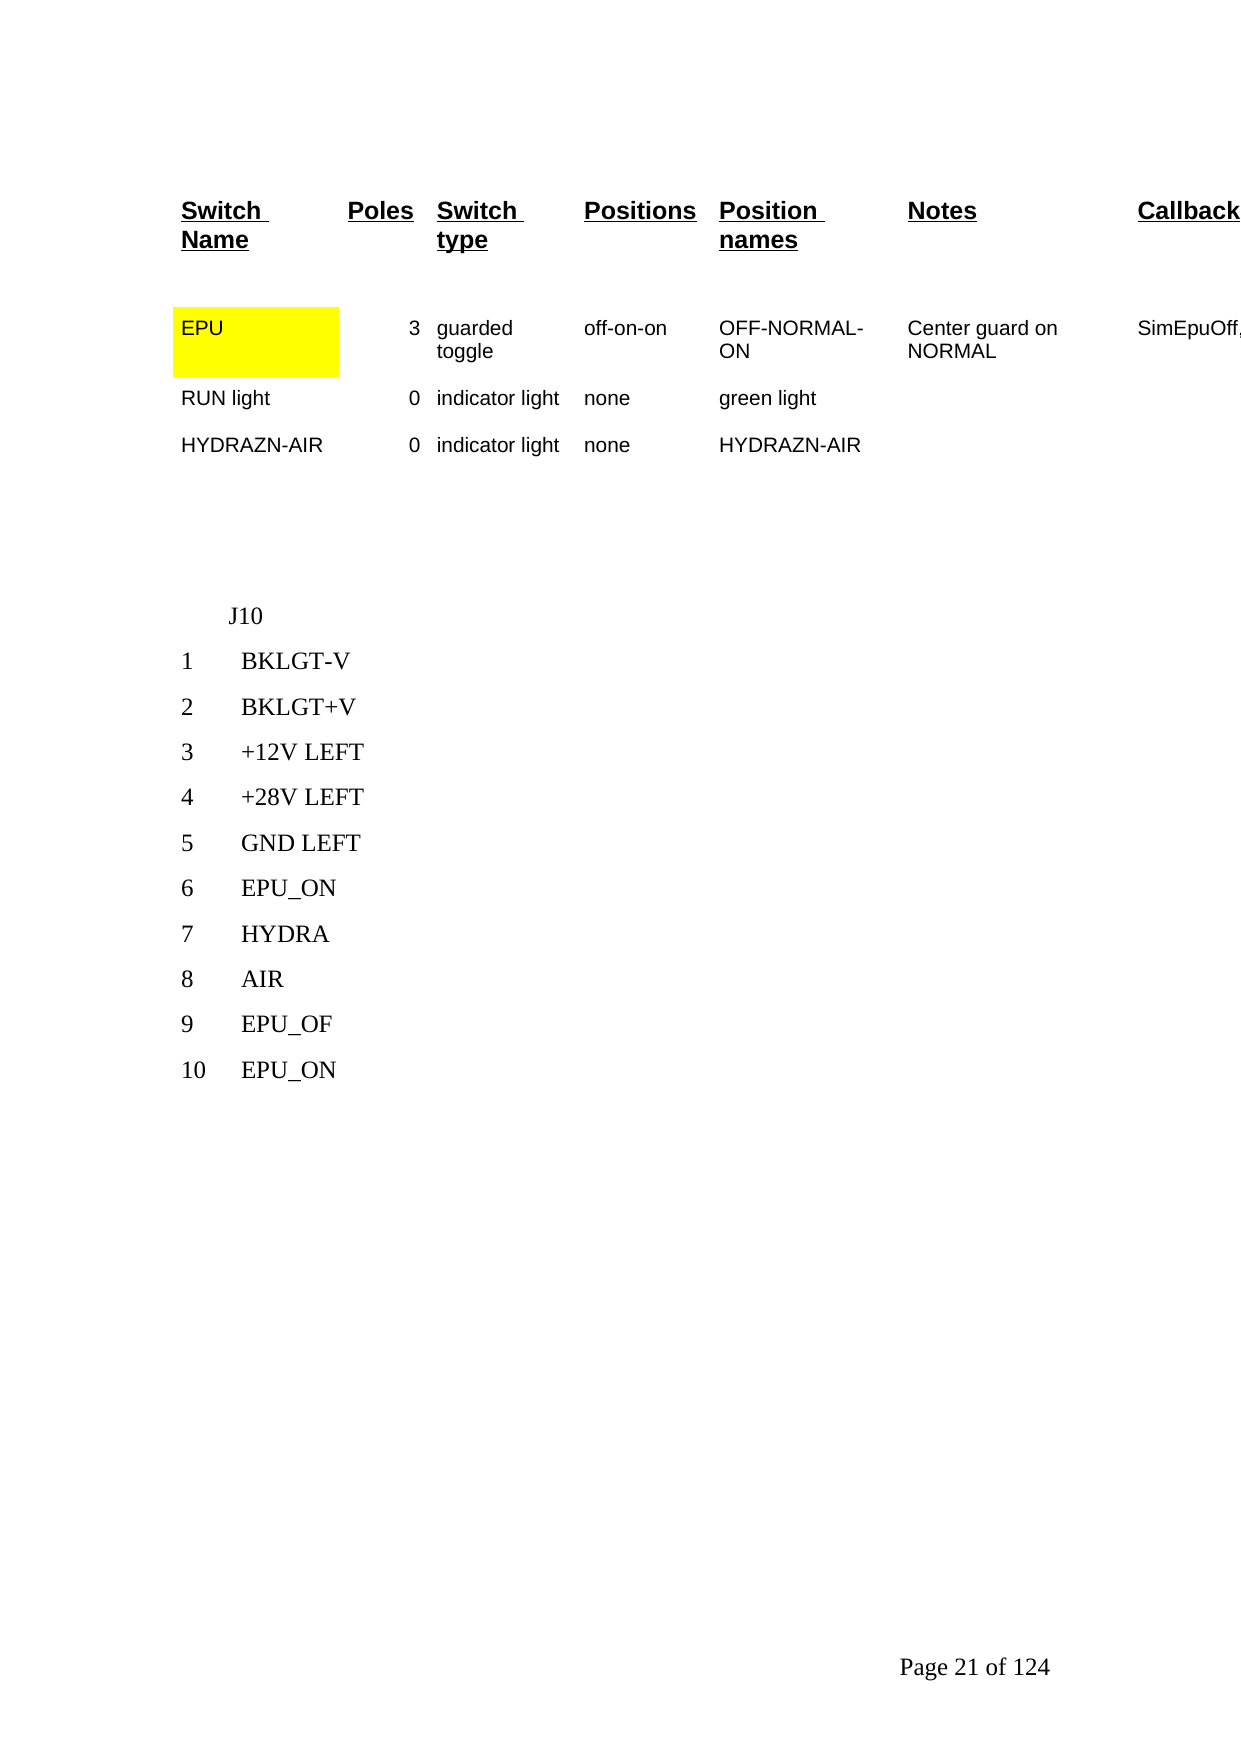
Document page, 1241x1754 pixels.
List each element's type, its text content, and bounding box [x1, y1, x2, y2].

table_cell [1129, 424, 1240, 494]
table_cell 0 [339, 424, 428, 494]
table_cell 3 [339, 307, 428, 377]
table_cell 2 [173, 683, 220, 729]
table_cell 0 [339, 377, 428, 424]
table_cell [711, 262, 899, 307]
table_cell HYDRA [220, 910, 378, 956]
table_cell off-on-on [576, 307, 711, 377]
table_cell 4 [173, 774, 220, 819]
table_cell indicator light [428, 377, 576, 424]
table_cell 7 [173, 910, 220, 956]
table_cell GND LEFT [220, 820, 378, 865]
table_cell guarded toggle [428, 307, 576, 377]
table_cell AIR [220, 956, 378, 1001]
table_cell 9 [173, 1001, 220, 1047]
table_cell [1129, 377, 1240, 424]
table_header Position names [711, 188, 899, 262]
table_cell BKLGT-V [220, 638, 378, 683]
table_cell [576, 262, 711, 307]
table_cell [1129, 262, 1240, 307]
table_cell HYDRAZN-AIR [711, 424, 899, 494]
table_header [173, 593, 220, 638]
table_cell 6 [173, 865, 220, 910]
table_header Callback [1129, 188, 1240, 262]
table_cell Center guard on NORMAL [899, 307, 1129, 377]
table_cell EPU [173, 307, 339, 377]
table_header Poles [339, 188, 428, 262]
table_cell EPU_ON [220, 1047, 378, 1092]
table_cell none [576, 424, 711, 494]
table_cell none [576, 377, 711, 424]
table_cell +12V LEFT [220, 729, 378, 774]
table_cell [899, 424, 1129, 494]
table_cell [173, 262, 339, 307]
table_cell 8 [173, 956, 220, 1001]
table_cell OFF-NORMAL-ON [711, 307, 899, 377]
table_cell green light [711, 377, 899, 424]
table_cell 3 [173, 729, 220, 774]
table_header Positions [576, 188, 711, 262]
table_cell BKLGT+V [220, 683, 378, 729]
table_cell 5 [173, 820, 220, 865]
table_cell 10 [173, 1047, 220, 1092]
table_cell EPU_ON [220, 865, 378, 910]
table_cell SimEpuOff,SimEpuAuto,SimEpuOn [1129, 307, 1240, 377]
table_header Switch type [428, 188, 576, 262]
table_header Notes [899, 188, 1129, 262]
table_cell 1 [173, 638, 220, 683]
table_cell [899, 262, 1129, 307]
table_cell [428, 262, 576, 307]
table_header Switch Name [173, 188, 339, 262]
table_cell HYDRAZN-AIR [173, 424, 339, 494]
table_cell RUN light [173, 377, 339, 424]
table_cell [899, 377, 1129, 424]
table_cell [339, 262, 428, 307]
table_cell EPU_OF [220, 1001, 378, 1047]
table_cell +28V LEFT [220, 774, 378, 819]
table_header J10 [220, 593, 378, 638]
table_cell indicator light [428, 424, 576, 494]
